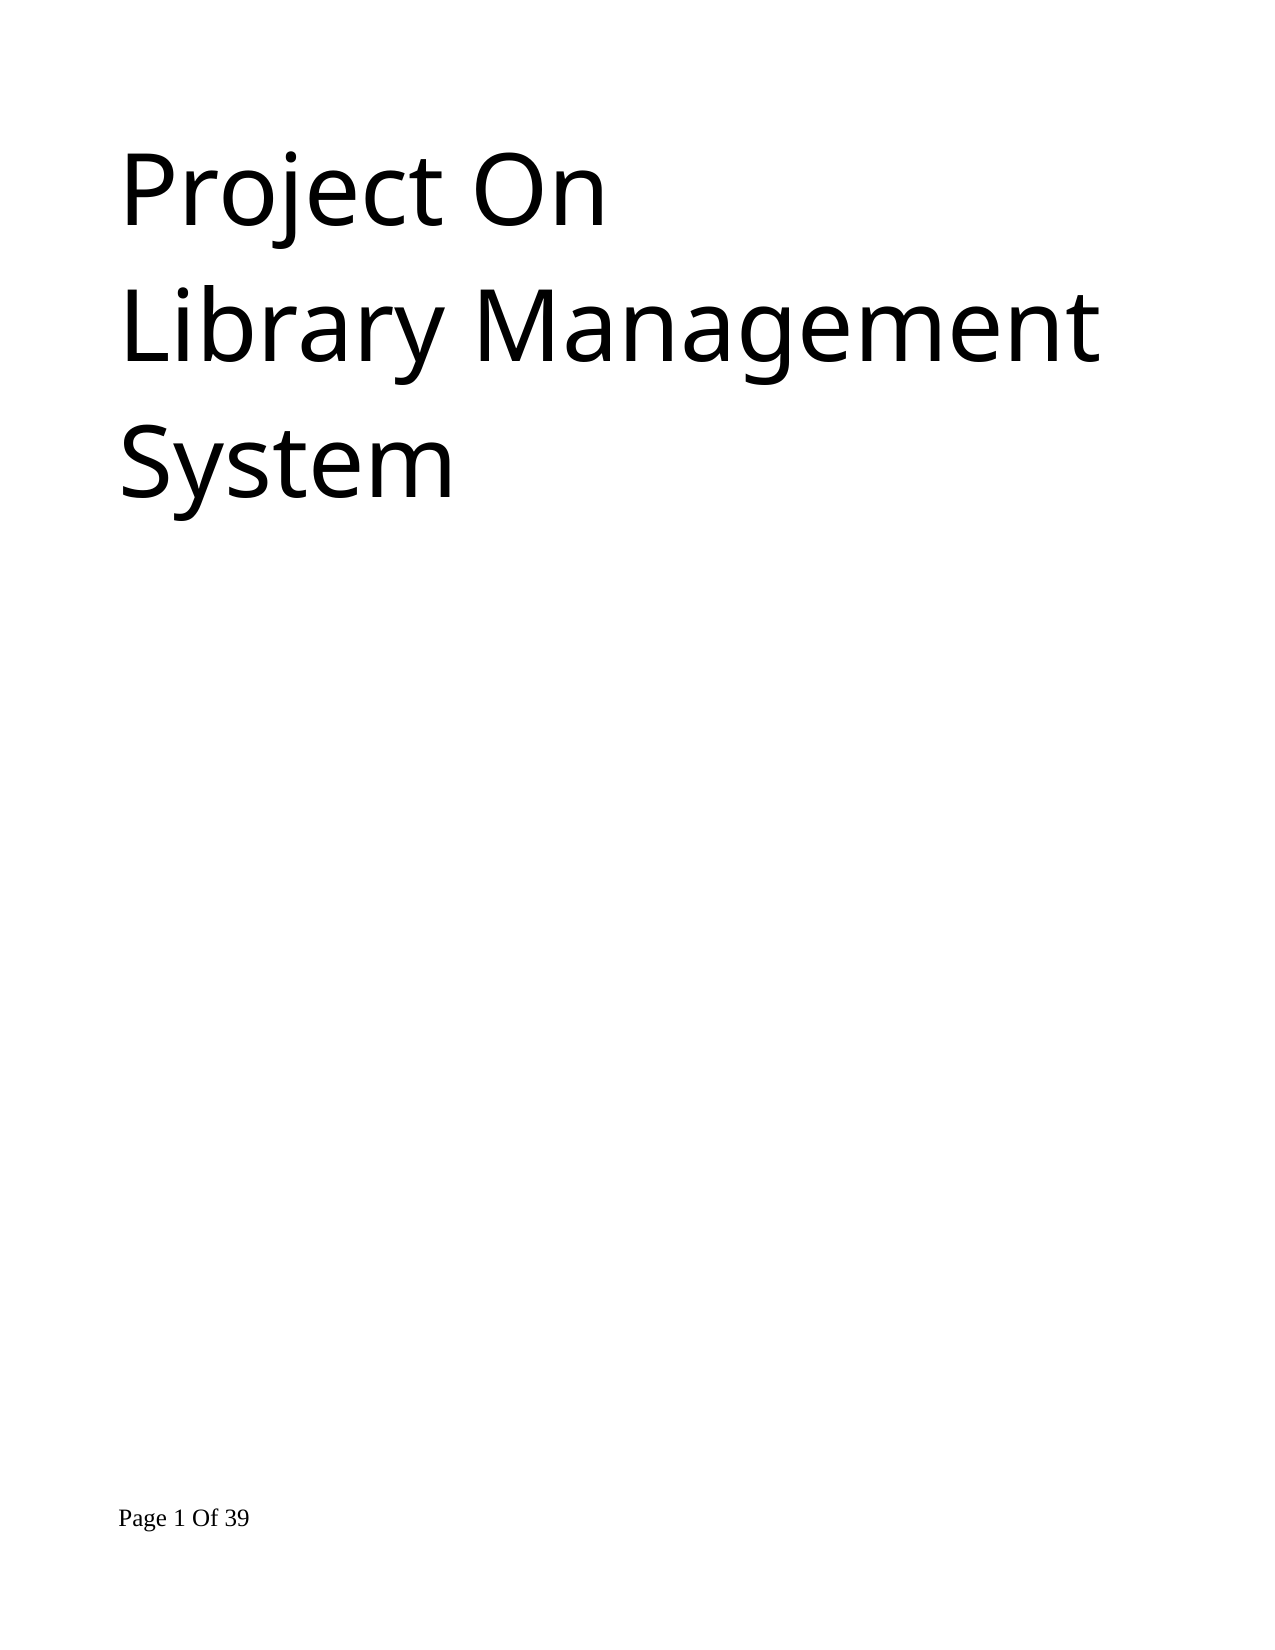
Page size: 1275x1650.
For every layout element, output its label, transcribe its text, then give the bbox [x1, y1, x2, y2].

text Library Management System [118, 254, 1157, 527]
text Project On [118, 118, 1157, 254]
